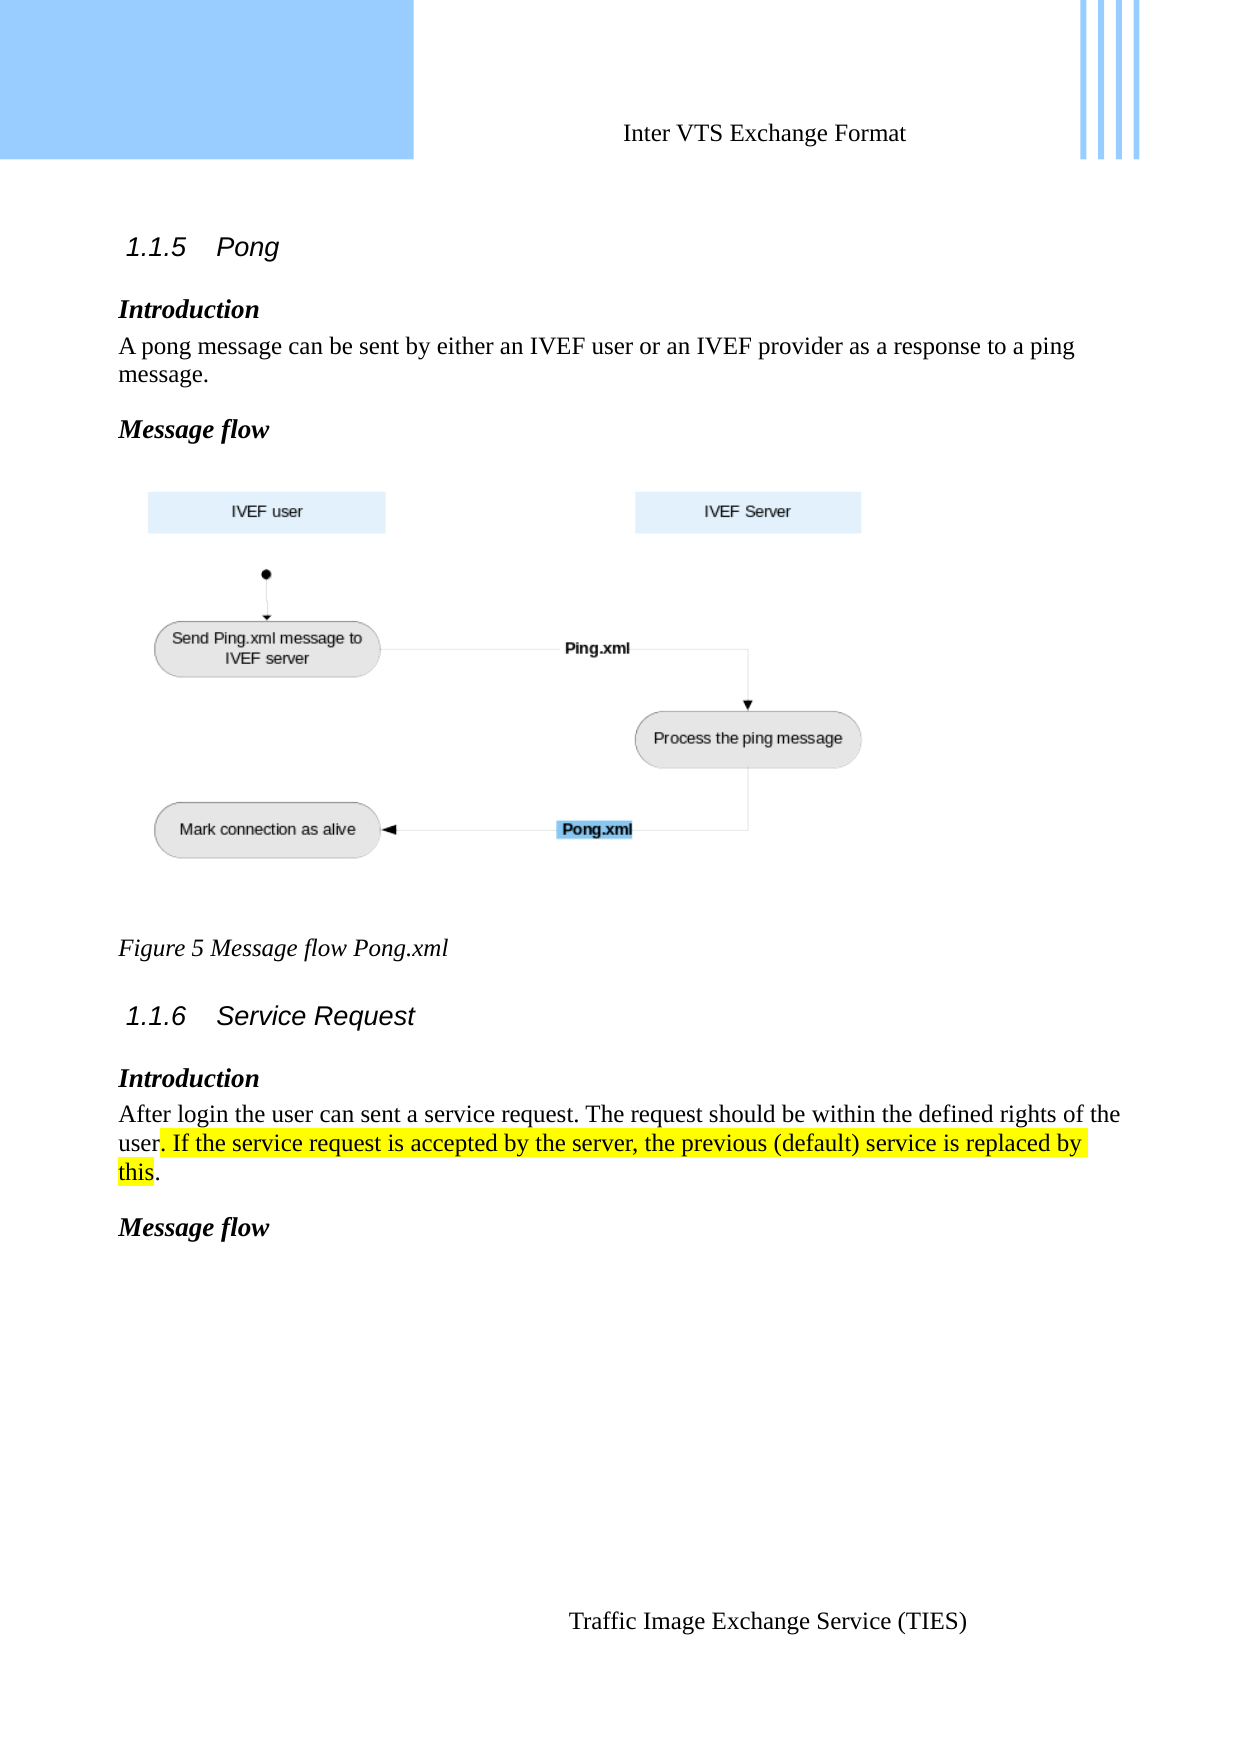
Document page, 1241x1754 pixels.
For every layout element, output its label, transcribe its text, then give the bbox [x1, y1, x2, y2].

subtitle Pong [118, 231, 1122, 262]
text A pong message can be sent by either an IVEF user or an IVEF provider as a response to a ping message. [118, 331, 1122, 388]
text After login the user can sent a service request. The request should be within the defined rights of the user. If the service request is accepted by the server, the previous (default) service is replaced by this. [118, 1099, 1122, 1186]
subtitle Message flow [118, 413, 1122, 444]
subtitle Service Request [118, 999, 1122, 1031]
text Figure 5 Message flow Pong.xml [118, 933, 1122, 962]
subtitle Introduction [118, 293, 1122, 324]
subtitle Message flow [118, 1211, 1122, 1242]
subtitle Introduction [118, 1062, 1122, 1093]
